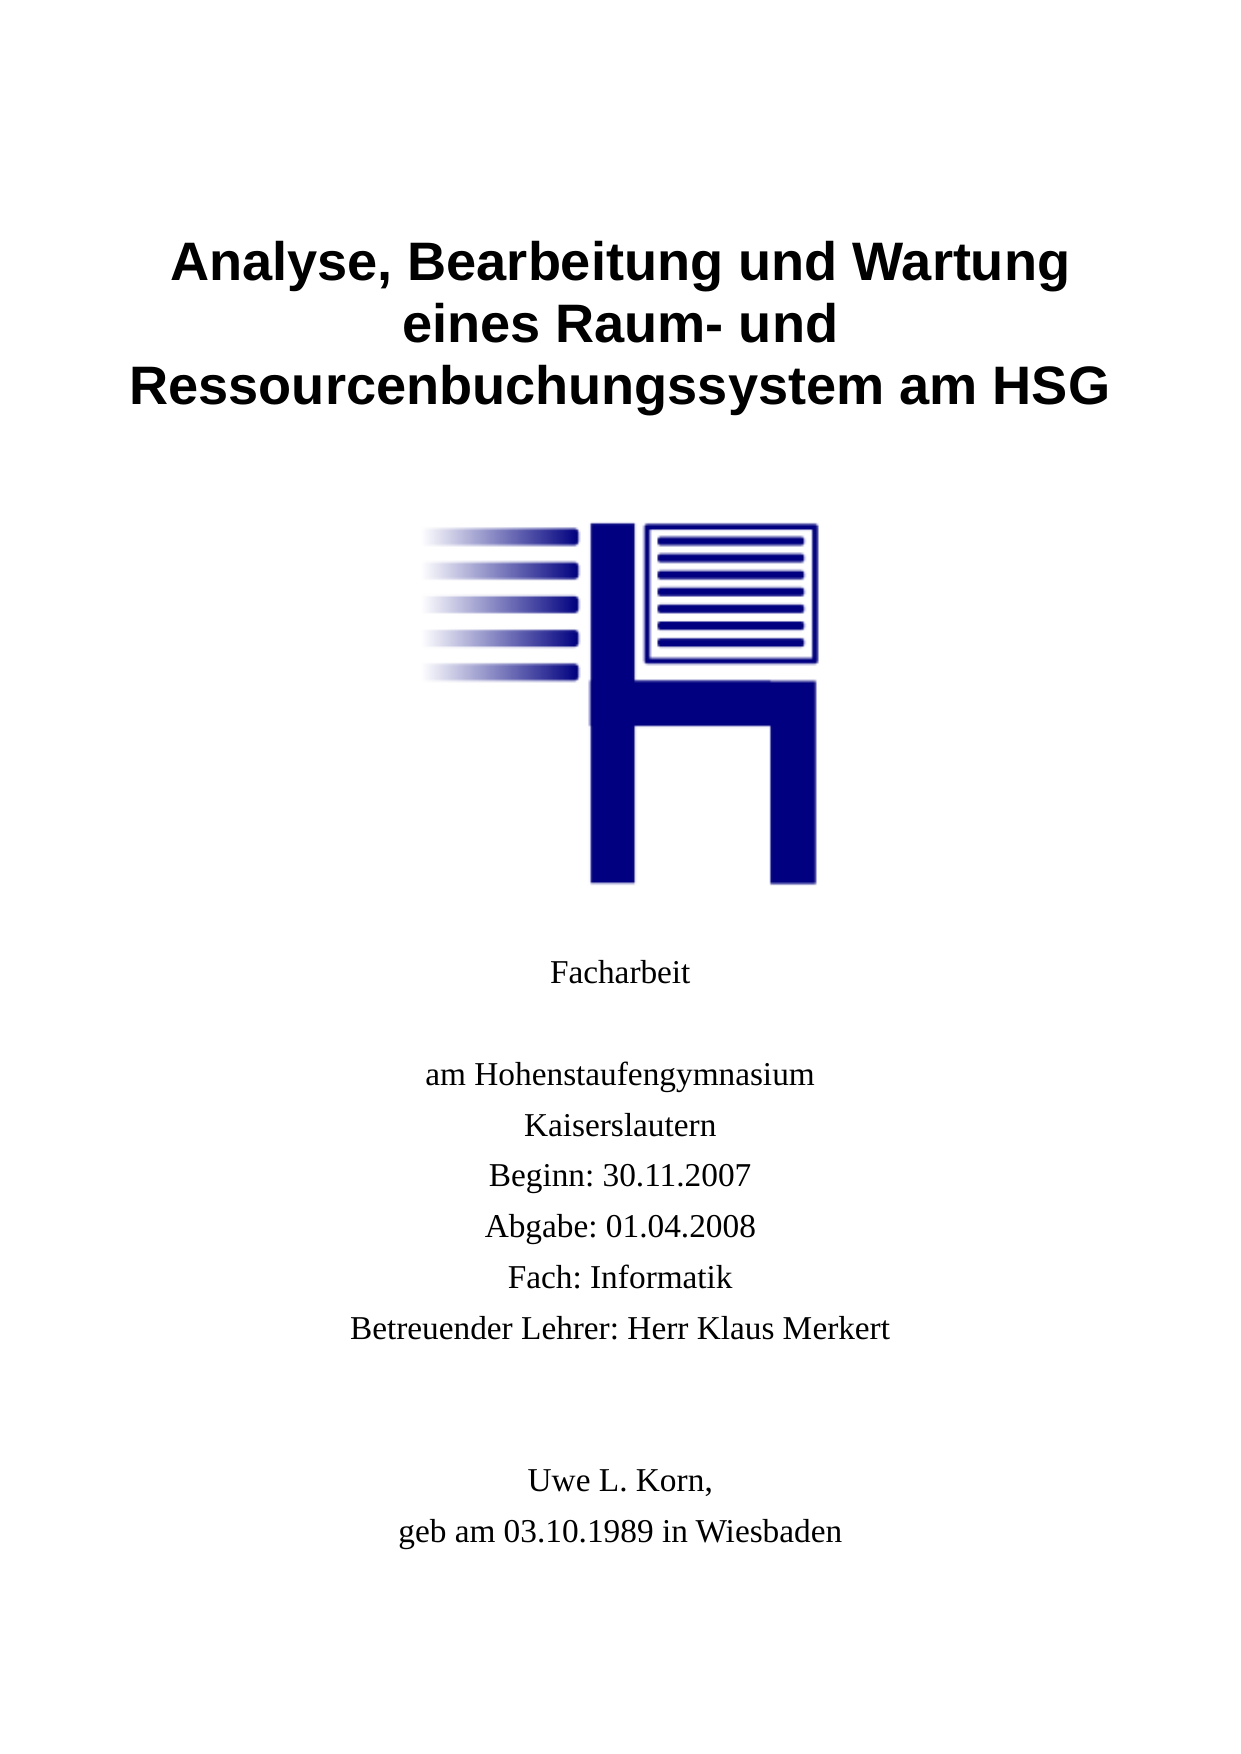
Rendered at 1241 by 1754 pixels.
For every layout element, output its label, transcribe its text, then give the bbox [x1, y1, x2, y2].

text Fach: Informatik [118, 1257, 1122, 1296]
text Beginn: 30.11.2007 [118, 1156, 1122, 1194]
text Abgabe: 01.04.2008 [118, 1206, 1122, 1245]
text Betreuender Lehrer: Herr Klaus Merkert [118, 1308, 1122, 1346]
text geb am 03.10.1989 in Wiesbaden [118, 1511, 1122, 1550]
text Facharbeit [118, 952, 1122, 991]
text am Hohenstaufengymnasium [118, 1054, 1122, 1092]
text Uwe L. Korn, [118, 1461, 1122, 1499]
picture [420, 503, 820, 904]
text Kaiserslautern [118, 1105, 1122, 1143]
subtitle Analyse, Bearbeitung und Wartung eines Raum- und Ressourcenbuchungssystem am HSG [118, 229, 1122, 416]
